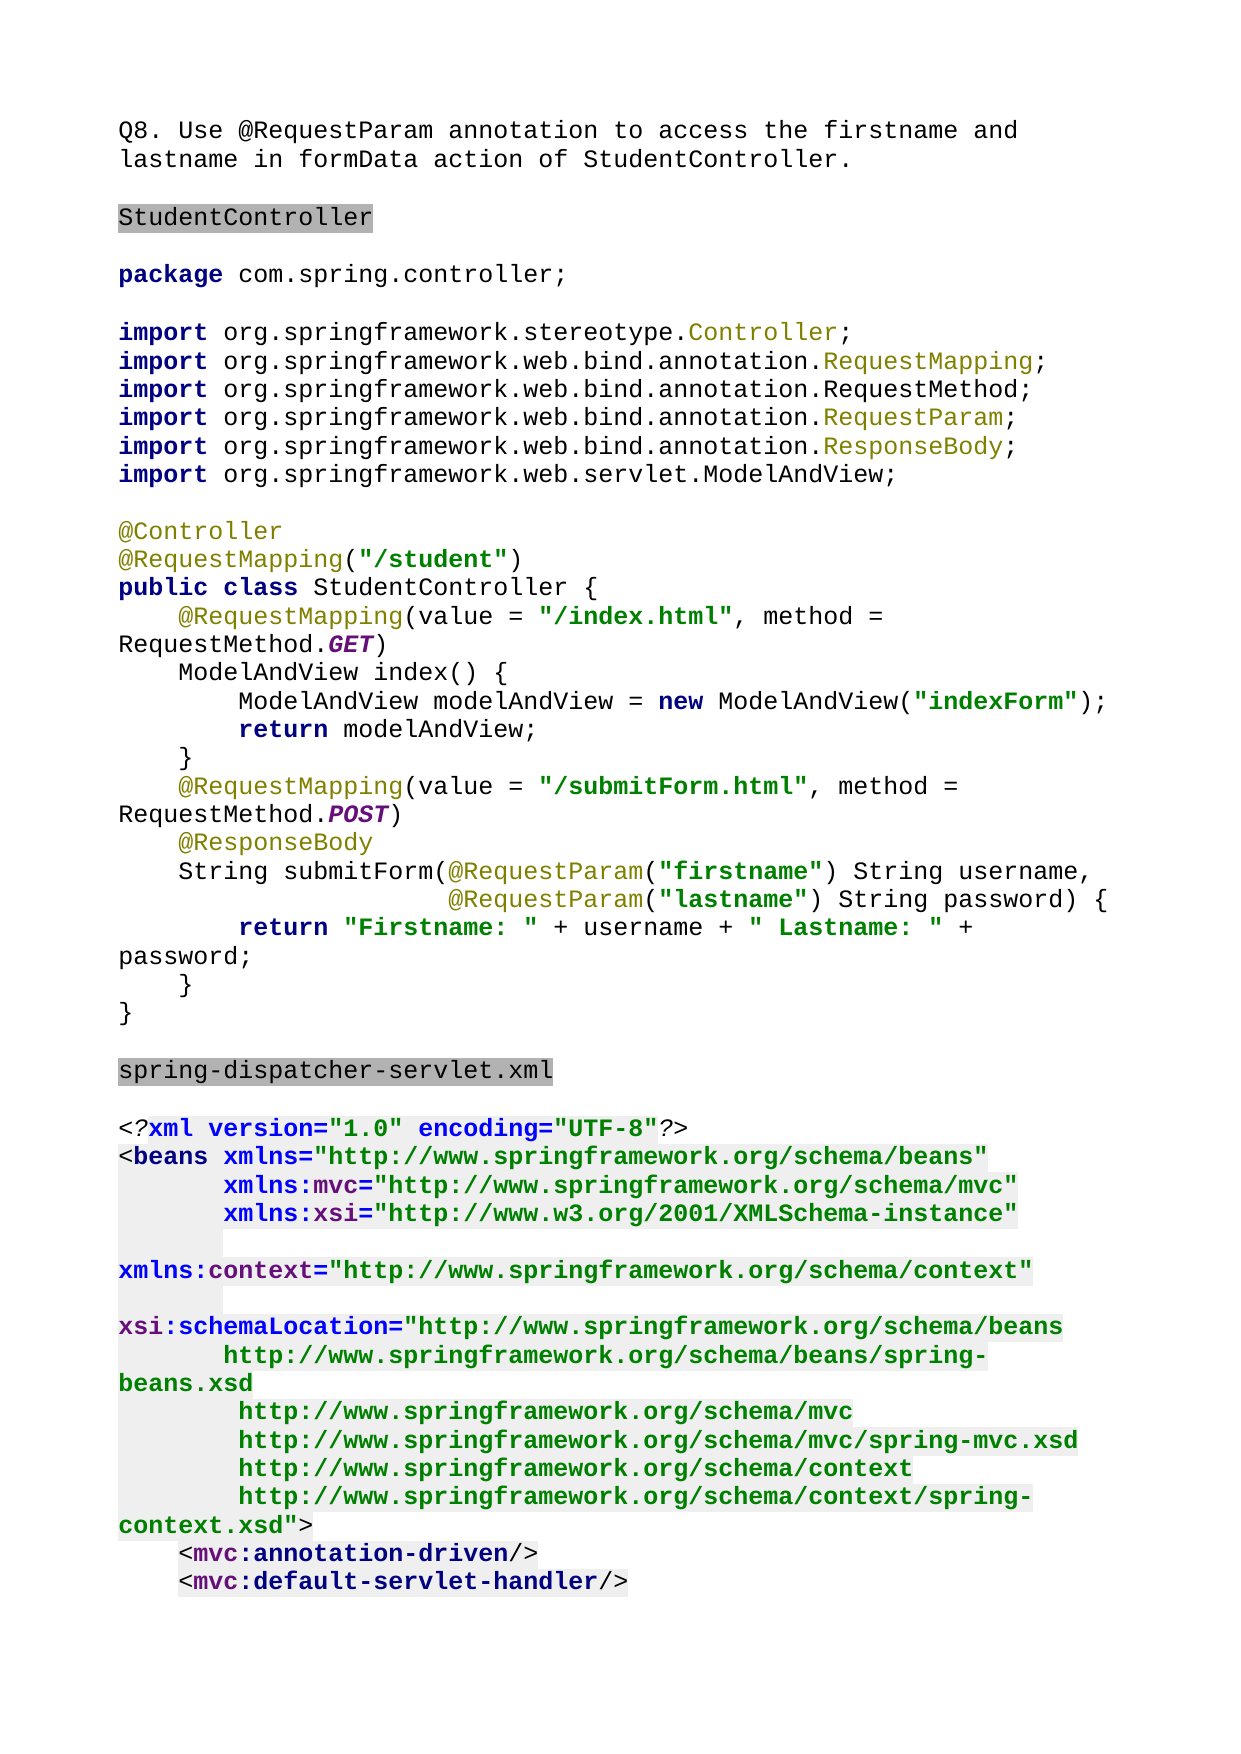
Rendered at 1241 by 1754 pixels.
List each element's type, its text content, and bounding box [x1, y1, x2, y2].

text spring-dispatcher-servlet.xml [118, 1058, 1122, 1086]
text ModelAndView modelAndView = new ModelAndView("indexForm"); [118, 688, 1122, 717]
text import org.springframework.web.bind.annotation.RequestMethod; [118, 377, 1122, 405]
text ModelAndView index() { [118, 660, 1122, 688]
text <mvc:annotation-driven/> [118, 1541, 1122, 1569]
text http://www.springframework.org/schema/beans/spring-beans.xsd [118, 1342, 1122, 1399]
text @Controller [118, 518, 1122, 547]
text http://www.springframework.org/schema/context [118, 1456, 1122, 1484]
text xmlns:mvc="http://www.springframework.org/schema/mvc" [118, 1172, 1122, 1201]
text @RequestMapping(value = "/submitForm.html", method = RequestMethod.POST) [118, 773, 1122, 830]
text import org.springframework.web.bind.annotation.RequestMapping; [118, 348, 1122, 377]
text http://www.springframework.org/schema/mvc [118, 1399, 1122, 1427]
text <?xml version="1.0" encoding="UTF-8"?> [118, 1116, 1122, 1144]
text import org.springframework.web.bind.annotation.ResponseBody; [118, 433, 1122, 462]
text } [118, 1000, 1122, 1028]
text http://www.springframework.org/schema/context/spring-context.xsd"> [118, 1484, 1122, 1541]
text <mvc:default-servlet-handler/> [118, 1569, 1122, 1597]
text xmlns:context="http://www.springframework.org/schema/context" [118, 1229, 1122, 1286]
text Q8. Use @RequestParam annotation to access the firstname and lastname in formData action of StudentController. [118, 118, 1122, 175]
text StudentController [118, 204, 1122, 233]
text package com.spring.controller; [118, 262, 1122, 290]
text return "Firstname: " + username + " Lastname: " + password; [118, 915, 1122, 972]
text xsi:schemaLocation="http://www.springframework.org/schema/beans [118, 1286, 1122, 1342]
text xmlns:xsi="http://www.w3.org/2001/XMLSchema-instance" [118, 1201, 1122, 1229]
text import org.springframework.web.bind.annotation.RequestParam; [118, 405, 1122, 433]
text return modelAndView; [118, 717, 1122, 745]
text @RequestMapping("/student") [118, 547, 1122, 575]
text <beans xmlns="http://www.springframework.org/schema/beans" [118, 1144, 1122, 1172]
text @ResponseBody [118, 830, 1122, 858]
text } [118, 745, 1122, 773]
text http://www.springframework.org/schema/mvc/spring-mvc.xsd [118, 1427, 1122, 1456]
text } [118, 972, 1122, 1000]
text public class StudentController { [118, 575, 1122, 603]
text String submitForm(@RequestParam("firstname") String username, [118, 858, 1122, 887]
text import org.springframework.stereotype.Controller; [118, 320, 1122, 348]
text import org.springframework.web.servlet.ModelAndView; [118, 462, 1122, 490]
text @RequestParam("lastname") String password) { [118, 887, 1122, 915]
text @RequestMapping(value = "/index.html", method = RequestMethod.GET) [118, 603, 1122, 660]
